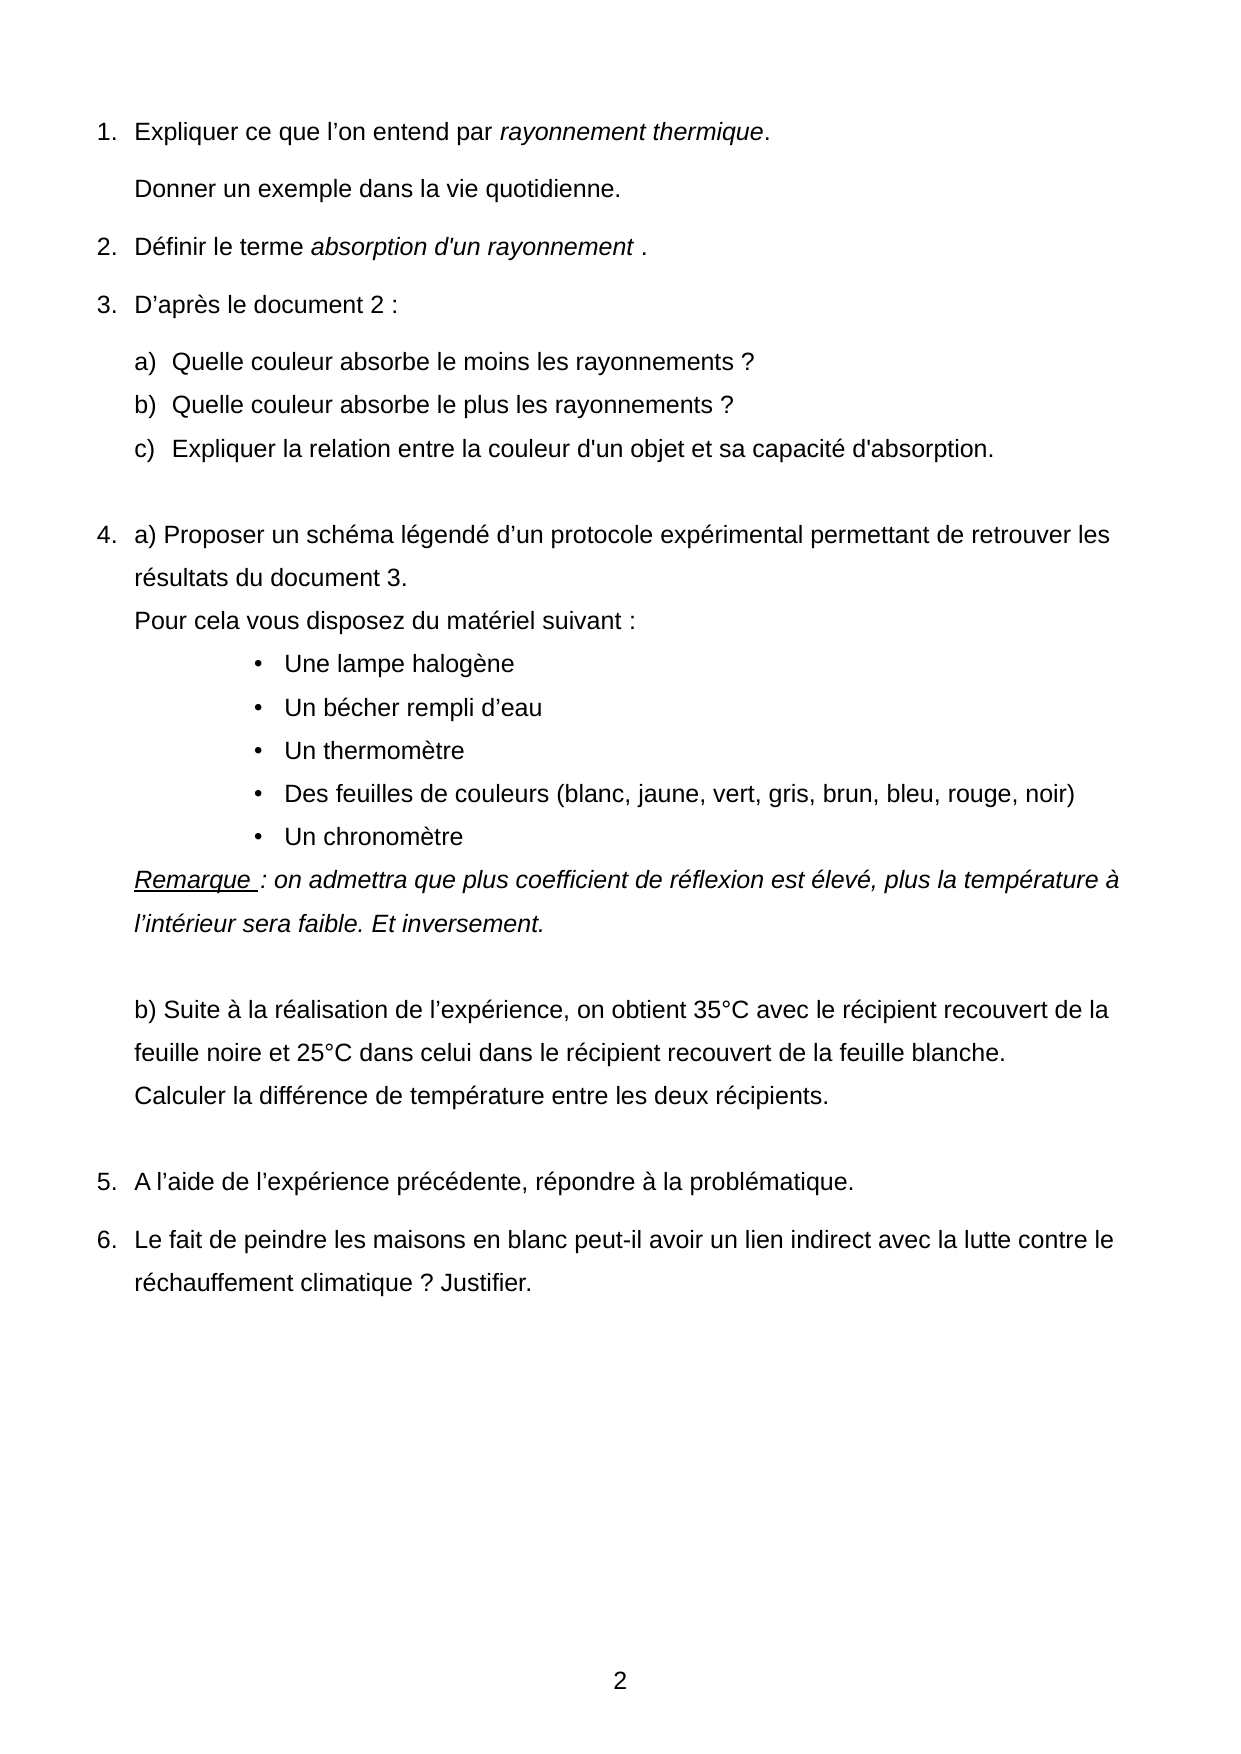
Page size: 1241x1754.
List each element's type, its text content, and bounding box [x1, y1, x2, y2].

list Définir le terme absorption d'un rayonnement . [97, 232, 1181, 261]
list Expliquer la relation entre la couleur d'un objet et sa capacité d'absorption. [134, 434, 1181, 462]
list Un thermomètre [136, 736, 1181, 764]
list Quelle couleur absorbe le plus les rayonnements ? [134, 391, 1181, 419]
list Un chronomètre [136, 822, 1181, 851]
list Un bécher rempli d’eau [136, 692, 1181, 721]
list Quelle couleur absorbe le moins les rayonnements ? [134, 347, 1181, 376]
list D’après le document 2 : [97, 290, 1181, 318]
list Pour cela vous disposez du matériel suivant : [97, 606, 1181, 635]
list a) Proposer un schéma légendé d’un protocole expérimental permettant de retrouver les résultats du document 3. [97, 520, 1181, 592]
list Calculer la différence de température entre les deux récipients. [97, 1081, 1181, 1110]
list Le fait de peindre les maisons en blanc peut-il avoir un lien indirect avec la lutte contre le réchauffement climatique ? Justifier. [97, 1225, 1181, 1297]
list Donner un exemple dans la vie quotidienne. [97, 174, 1181, 203]
list b) Suite à la réalisation de l’expérience, on obtient 35°C avec le récipient recouvert de la feuille noire et 25°C dans celui dans le récipient recouvert de la feuille blanche. [97, 995, 1181, 1067]
list A l’aide de l’expérience précédente, répondre à la problématique. [97, 1167, 1181, 1196]
list Une lampe halogène [136, 649, 1181, 678]
list Remarque : on admettra que plus coefficient de réflexion est élevé, plus la température à l’intérieur sera faible. Et inversement. [97, 865, 1181, 937]
list Des feuilles de couleurs (blanc, jaune, vert, gris, brun, bleu, rouge, noir) [136, 779, 1181, 808]
list Expliquer ce que l’on entend par rayonnement thermique. [97, 117, 1181, 145]
